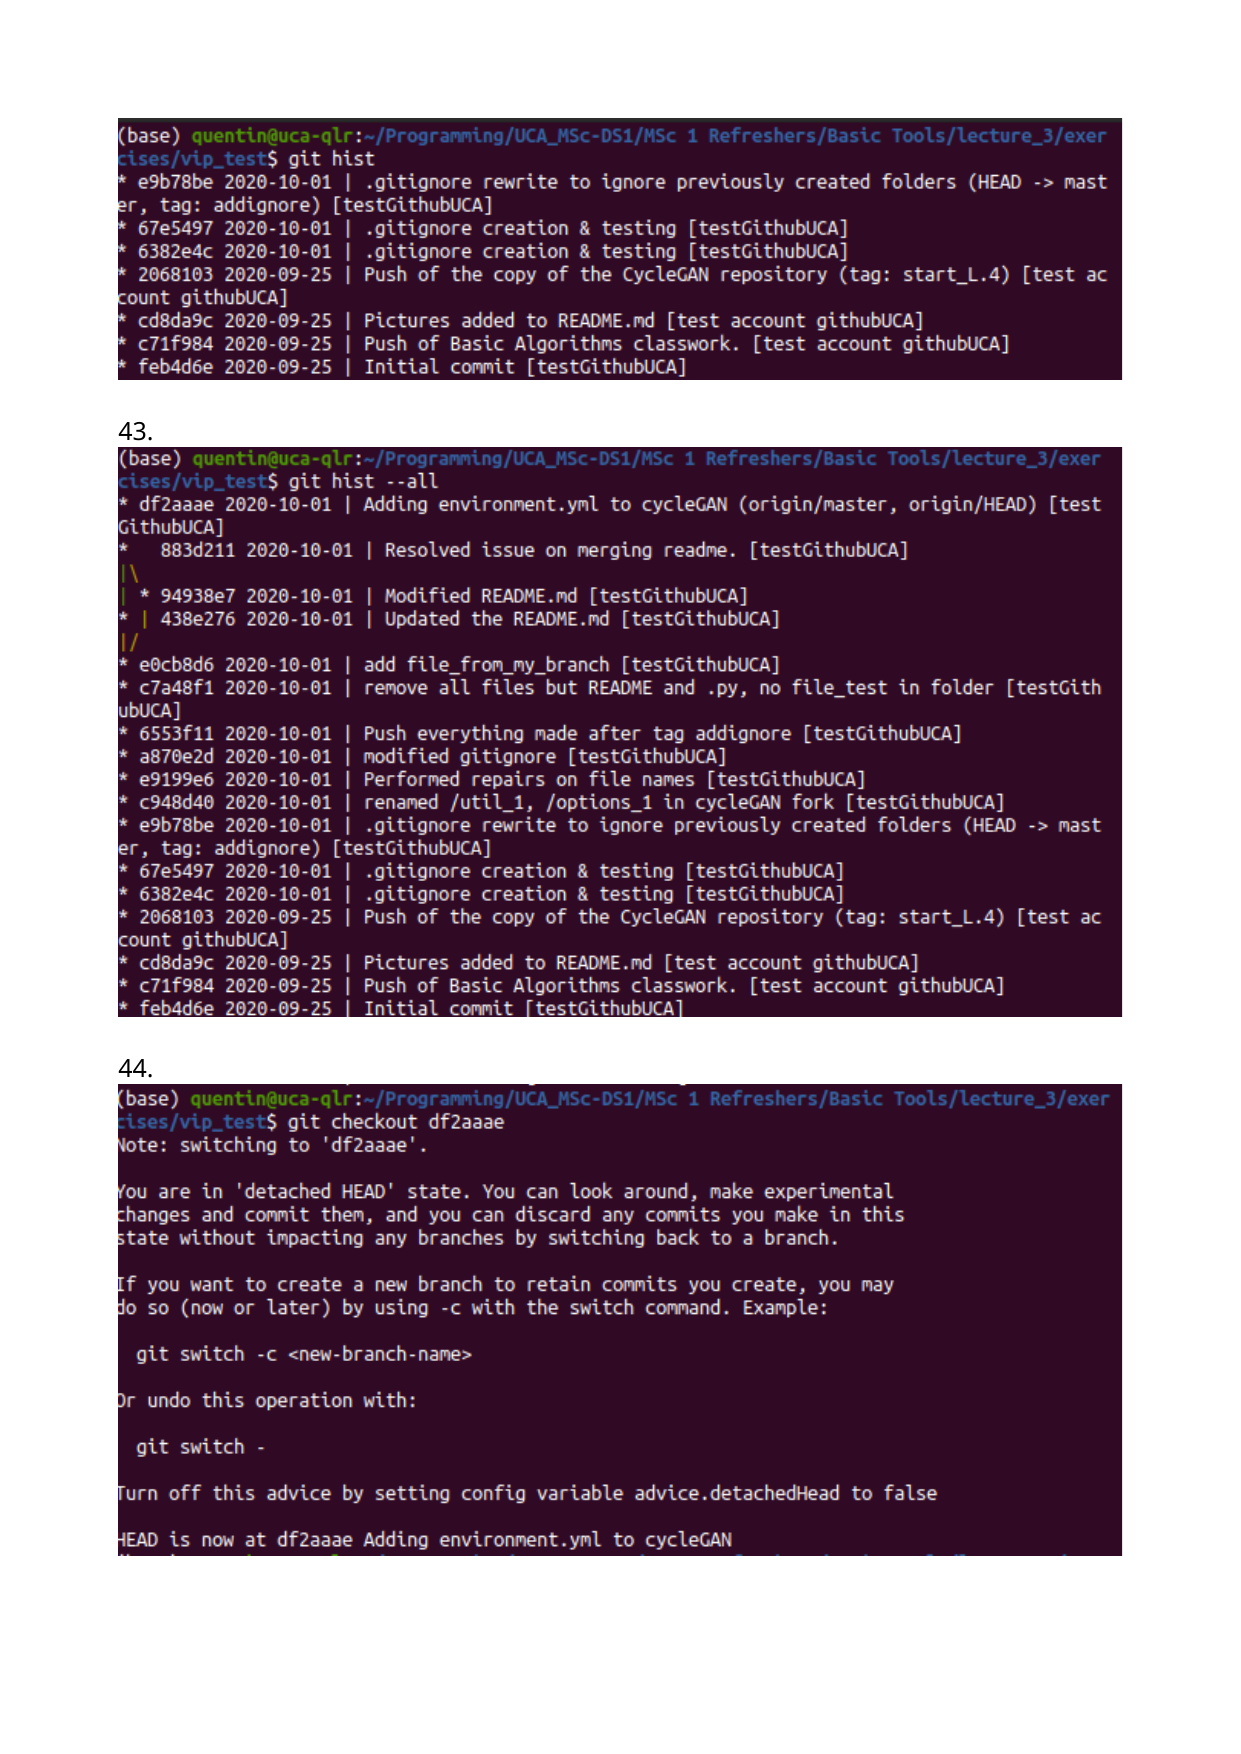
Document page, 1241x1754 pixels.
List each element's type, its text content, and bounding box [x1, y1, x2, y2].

picture [118, 118, 1123, 380]
text 43. [118, 413, 1122, 447]
picture [118, 1084, 1123, 1556]
picture [118, 447, 1123, 1017]
text 44. [118, 1051, 1122, 1084]
